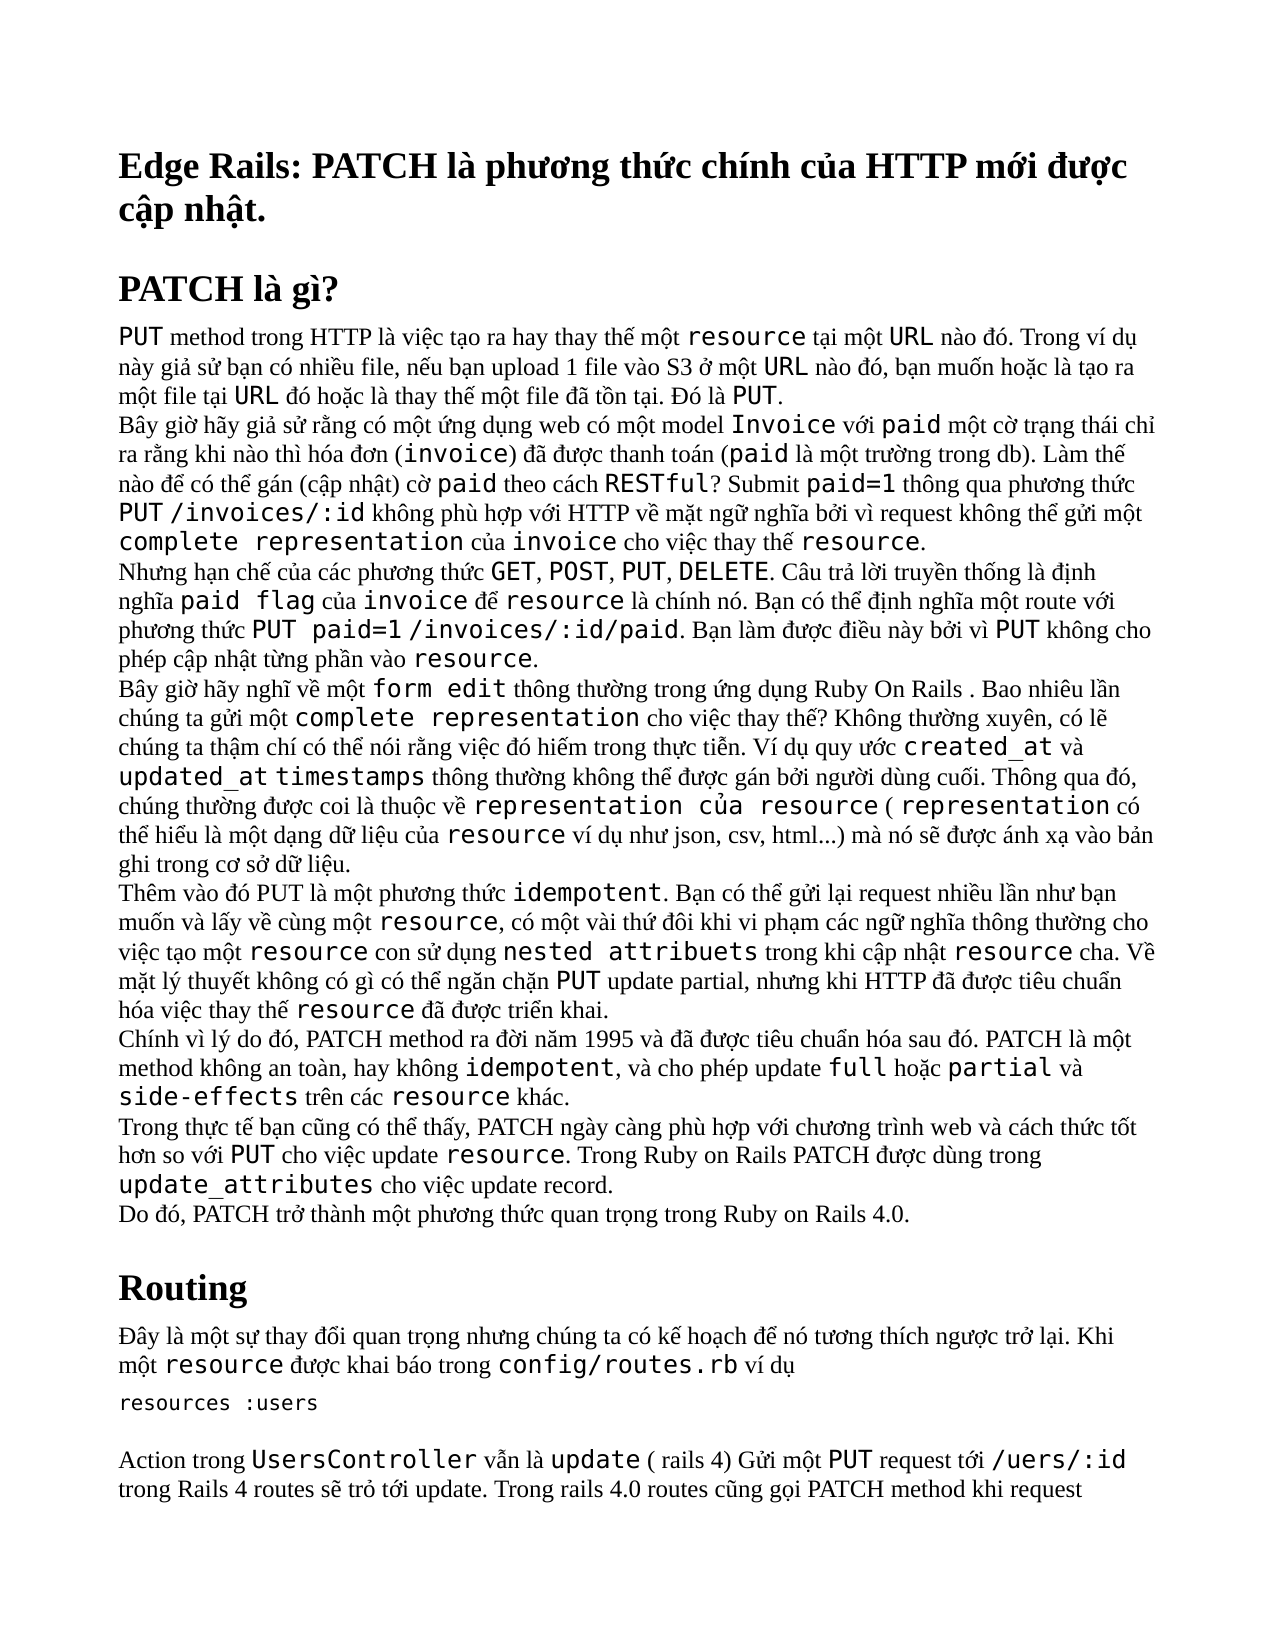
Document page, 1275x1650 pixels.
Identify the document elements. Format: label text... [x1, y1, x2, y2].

text Đây là một sự thay đổi quan trọng nhưng chúng ta có kế hoạch để nó tương thích ngược trở lại. Khi một resource được khai báo trong config/routes.rb ví dụ [118, 1321, 1157, 1379]
text resources :users [118, 1391, 1157, 1416]
subtitle Edge Rails: PATCH là phương thức chính của HTTP mới được cập nhật. [118, 143, 1157, 229]
subtitle Routing [118, 1265, 1157, 1308]
text PUT method trong HTTP là việc tạo ra hay thay thế một resource tại một URL nào đó. Trong ví dụ này giả sử bạn có nhiều file, nếu bạn upload 1 file vào S3 ở một URL nào đó, bạn muốn hoặc là tạo ra một file tại URL đó hoặc là thay thế một file đã tồn tại. Đó là PUT. Bây giờ hãy giả sử rằng có một ứng dụng web có một model Invoice với paid một cờ trạng thái chỉ ra rằng khi nào thì hóa đơn (invoice) đã được thanh toán (paid là một trường trong db). Làm thế nào để có thể gán (cập nhật) cờ paid theo cách RESTful? Submit paid=1 thông qua phương thức PUT /invoices/:id không phù hợp với HTTP về mặt ngữ nghĩa bởi vì request không thể gửi một complete representation của invoice cho việc thay thế resource. Nhưng hạn chế của các phương thức GET, POST, PUT, DELETE. Câu trả lời truyền thống là định nghĩa paid flag của invoice để resource là chính nó. Bạn có thể định nghĩa một route với phương thức PUT paid=1 /invoices/:id/paid. Bạn làm được điều này bởi vì PUT không cho phép cập nhật từng phần vào resource. Bây giờ hãy nghĩ về một form edit thông thường trong ứng dụng Ruby On Rails . Bao nhiêu lần chúng ta gửi một complete representation cho việc thay thế? Không thường xuyên, có lẽ chúng ta thậm chí có thể nói rằng việc đó hiếm trong thực tiễn. Ví dụ quy ước created_at và updated_at timestamps thông thường không thể được gán bởi người dùng cuối. Thông qua đó, chúng thường được coi là thuộc về representation của resource ( representation có thể hiểu là một dạng dữ liệu của resource ví dụ như json, csv, html...) mà nó sẽ được ánh xạ vào bản ghi trong cơ sở dữ liệu. Thêm vào đó PUT là một phương thức idempotent. Bạn có thể gửi lại request nhiều lần như bạn muốn và lấy về cùng một resource, có một vài thứ đôi khi vi phạm các ngữ nghĩa thông thường cho việc tạo một resource con sử dụng nested attribuets trong khi cập nhật resource cha. Về mặt lý thuyết không có gì có thể ngăn chặn PUT update partial, nhưng khi HTTP đã được tiêu chuẩn hóa việc thay thế resource đã được triển khai. Chính vì lý do đó, PATCH method ra đời năm 1995 và đã được tiêu chuẩn hóa sau đó. PATCH là một method không an toàn, hay không idempotent, và cho phép update full hoặc partial và side-effects trên các resource khác. Trong thực tế bạn cũng có thể thấy, PATCH ngày càng phù hợp với chương trình web và cách thức tốt hơn so với PUT cho việc update resource. Trong Ruby on Rails PATCH được dùng trong update_attributes cho việc update record. Do đó, PATCH trở thành một phương thức quan trọng trong Ruby on Rails 4.0. [118, 322, 1157, 1228]
subtitle PATCH là gì? [118, 267, 1157, 310]
text Action trong UsersController vẫn là update ( rails 4) Gửi một PUT request tới /uers/:id trong Rails 4 routes sẽ trỏ tới update. Trong rails 4.0 routes cũng gọi PATCH method khi request [118, 1445, 1157, 1503]
